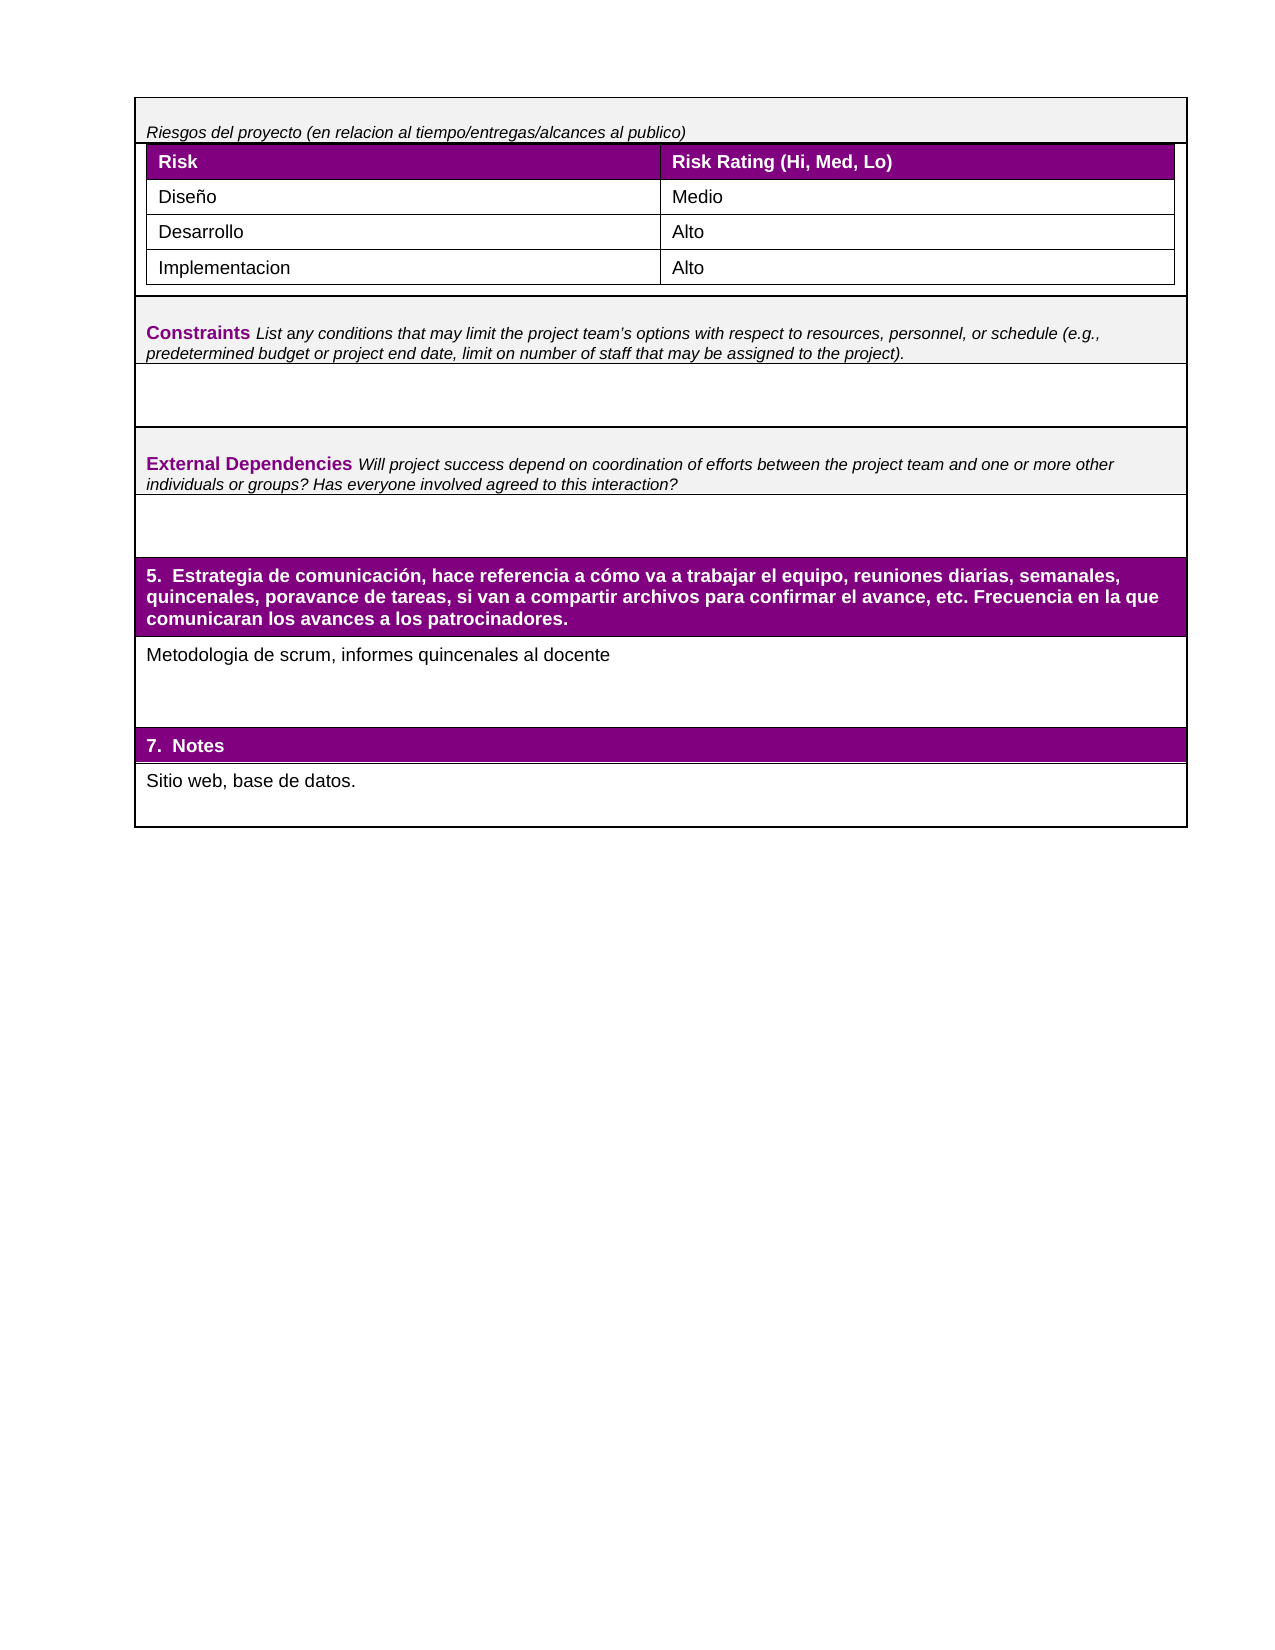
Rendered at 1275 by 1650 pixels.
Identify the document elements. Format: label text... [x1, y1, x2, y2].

table_cell [136, 364, 1186, 426]
table_cell Desarrollo [147, 215, 660, 249]
table_cell [136, 144, 1186, 295]
table_cell Diseño [147, 180, 660, 214]
table_cell Alto [661, 250, 1174, 284]
table_cell Constraints List any conditions that may limit the project team’s options with respect to resources, personnel, or schedule (e.g., predetermined budget or project end date, limit on number of staff that may be assigned to the project). [136, 297, 1186, 363]
table_cell Sitio web, base de datos. [136, 764, 1186, 826]
table_header Risk [147, 145, 660, 179]
table_cell [136, 495, 1186, 557]
table_cell Metodologia de scrum, informes quincenales al docente [136, 637, 1186, 727]
table_cell Alto [661, 215, 1174, 249]
table_cell External Dependencies Will project success depend on coordination of efforts between the project team and one or more other individuals or groups? Has everyone involved agreed to this interaction? [136, 428, 1186, 493]
table_cell 7. Notes [136, 728, 1186, 762]
table_cell Implementacion [147, 250, 660, 284]
table_cell 5. Estrategia de comunicación, hace referencia a cómo va a trabajar el equipo, reuniones diarias, semanales, quincenales, poravance de tareas, si van a compartir archivos para confirmar el avance, etc. Frecuencia en la que comunicaran los avances a los patrocinadores. [136, 558, 1186, 636]
table_cell Medio [661, 180, 1174, 214]
table_cell Riesgos del proyecto (en relacion al tiempo/entregas/alcances al publico) [136, 98, 1186, 142]
table_header Risk Rating (Hi, Med, Lo) [661, 145, 1174, 179]
